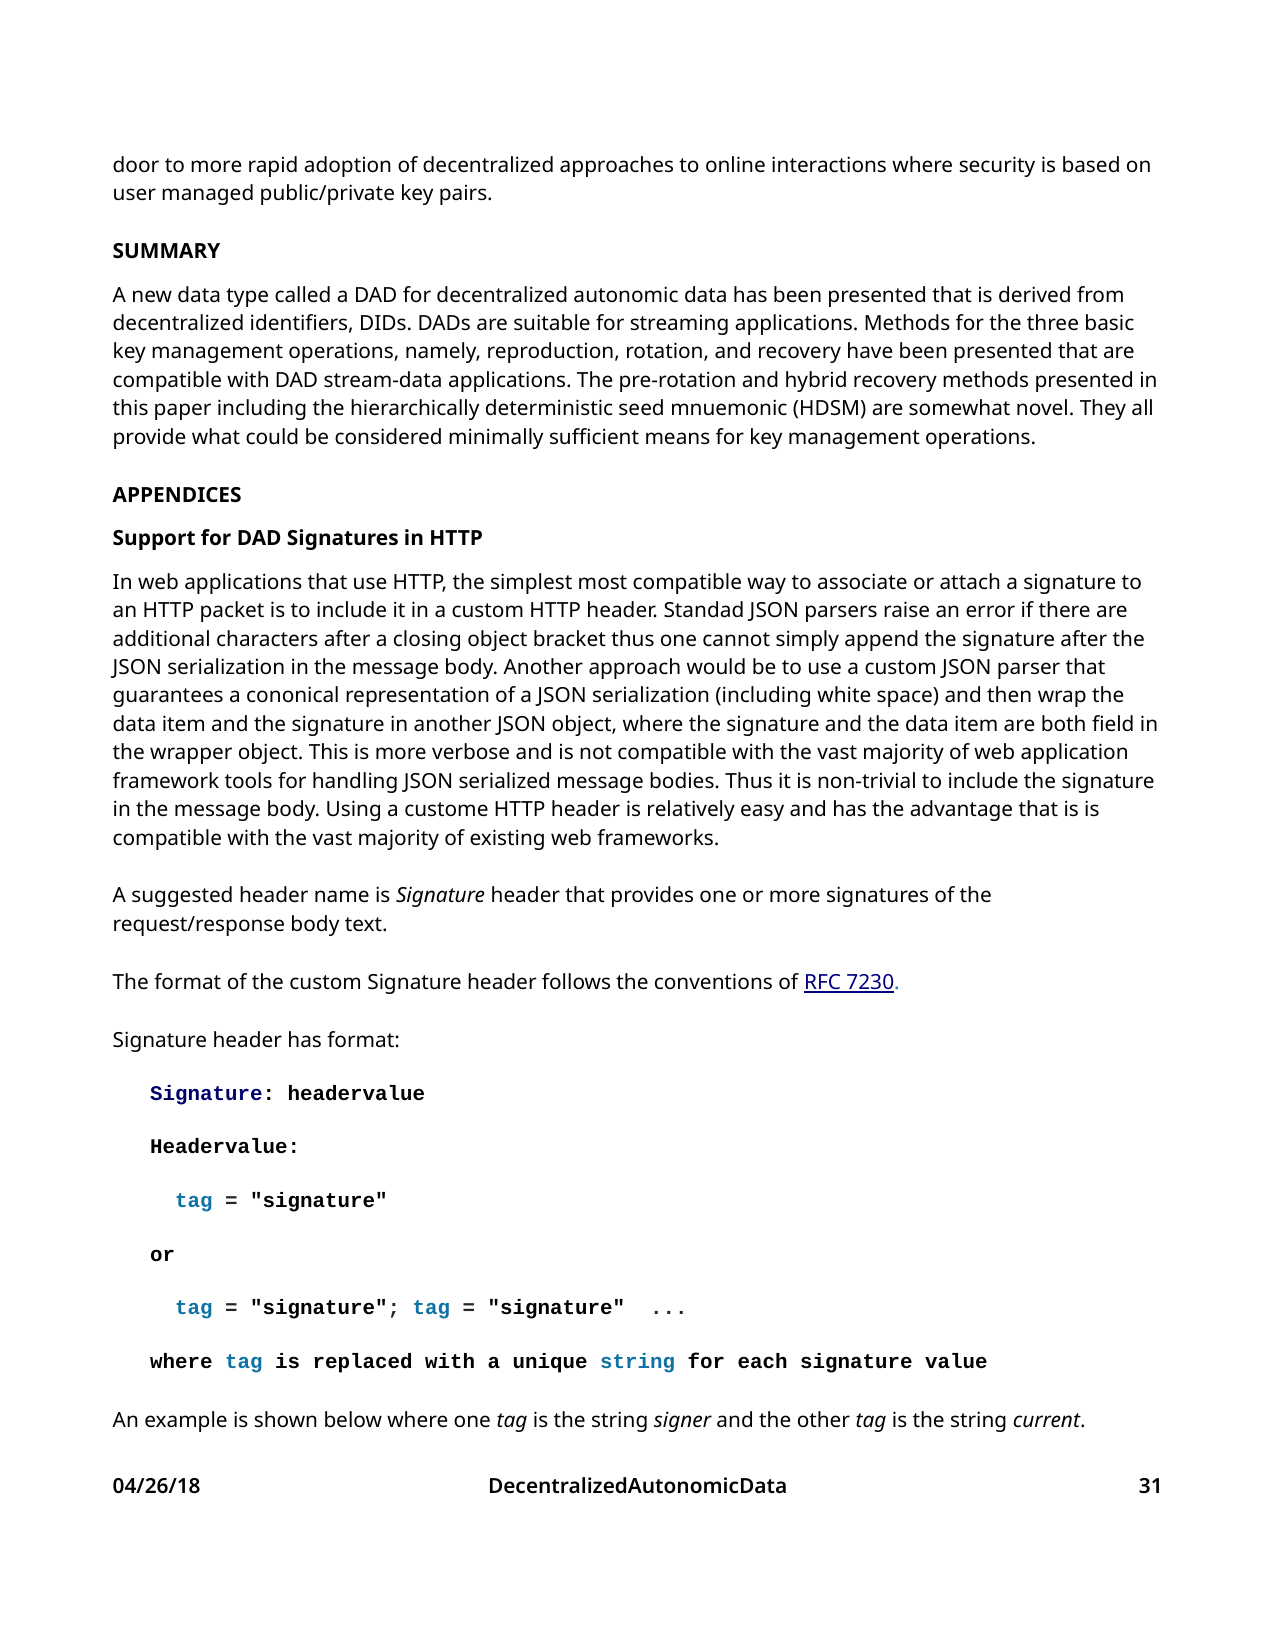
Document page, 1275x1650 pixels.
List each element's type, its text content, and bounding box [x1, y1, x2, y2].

text door to more rapid adoption of decentralized approaches to online interactions where security is based on user managed public/private key pairs. [112, 150, 1162, 207]
text or [150, 1244, 1162, 1267]
subtitle Summary [112, 236, 1162, 265]
text An example is shown below where one tag is the string signer and the other tag is the string current. [112, 1405, 1162, 1433]
text A suggested header name is Signature header that provides one or more signatures of the request/response body text. [112, 881, 1162, 937]
subtitle Support for DAD Signatures in HTTP [112, 523, 1162, 552]
text The format of the custom Signature header follows the conventions of RFC 7230. [112, 967, 1162, 995]
text Headervalue: [150, 1136, 1162, 1160]
subtitle Appendices [112, 480, 1162, 508]
text In web applications that use HTTP, the simplest most compatible way to associate or attach a signature to an HTTP packet is to include it in a custom HTTP header. Standad JSON parsers raise an error if there are additional characters after a closing object bracket thus one cannot simply append the signature after the JSON serialization in the message body. Another approach would be to use a custom JSON parser that guarantees a cononical representation of a JSON serialization (including white space) and then wrap the data item and the signature in another JSON object, where the signature and the data item are both field in the wrapper object. This is more verbose and is not compatible with the vast majority of web application framework tools for handling JSON serialized message bodies. Thus it is non-trivial to include the signature in the message body. Using a custome HTTP header is relatively easy and has the advantage that is is compatible with the vast majority of existing web frameworks. [112, 567, 1162, 851]
text where tag is replaced with a unique string for each signature value [150, 1351, 1162, 1375]
text A new data type called a DAD for decentralized autonomic data has been presented that is derived from decentralized identifiers, DIDs. DADs are suitable for streaming applications. Methods for the three basic key management operations, namely, reproduction, rotation, and recovery have been presented that are compatible with DAD stream-data applications. The pre-rotation and hybrid recovery methods presented in this paper including the hierarchically deterministic seed mnuemonic (HDSM) are somewhat novel. They all provide what could be considered minimally sufficient means for key management operations. [112, 280, 1162, 450]
text tag = "signature"; tag = "signature" ... [150, 1297, 1162, 1321]
text tag = "signature" [150, 1190, 1162, 1214]
text Signature header has format: [112, 1025, 1162, 1053]
text Signature: headervalue [150, 1083, 1162, 1106]
